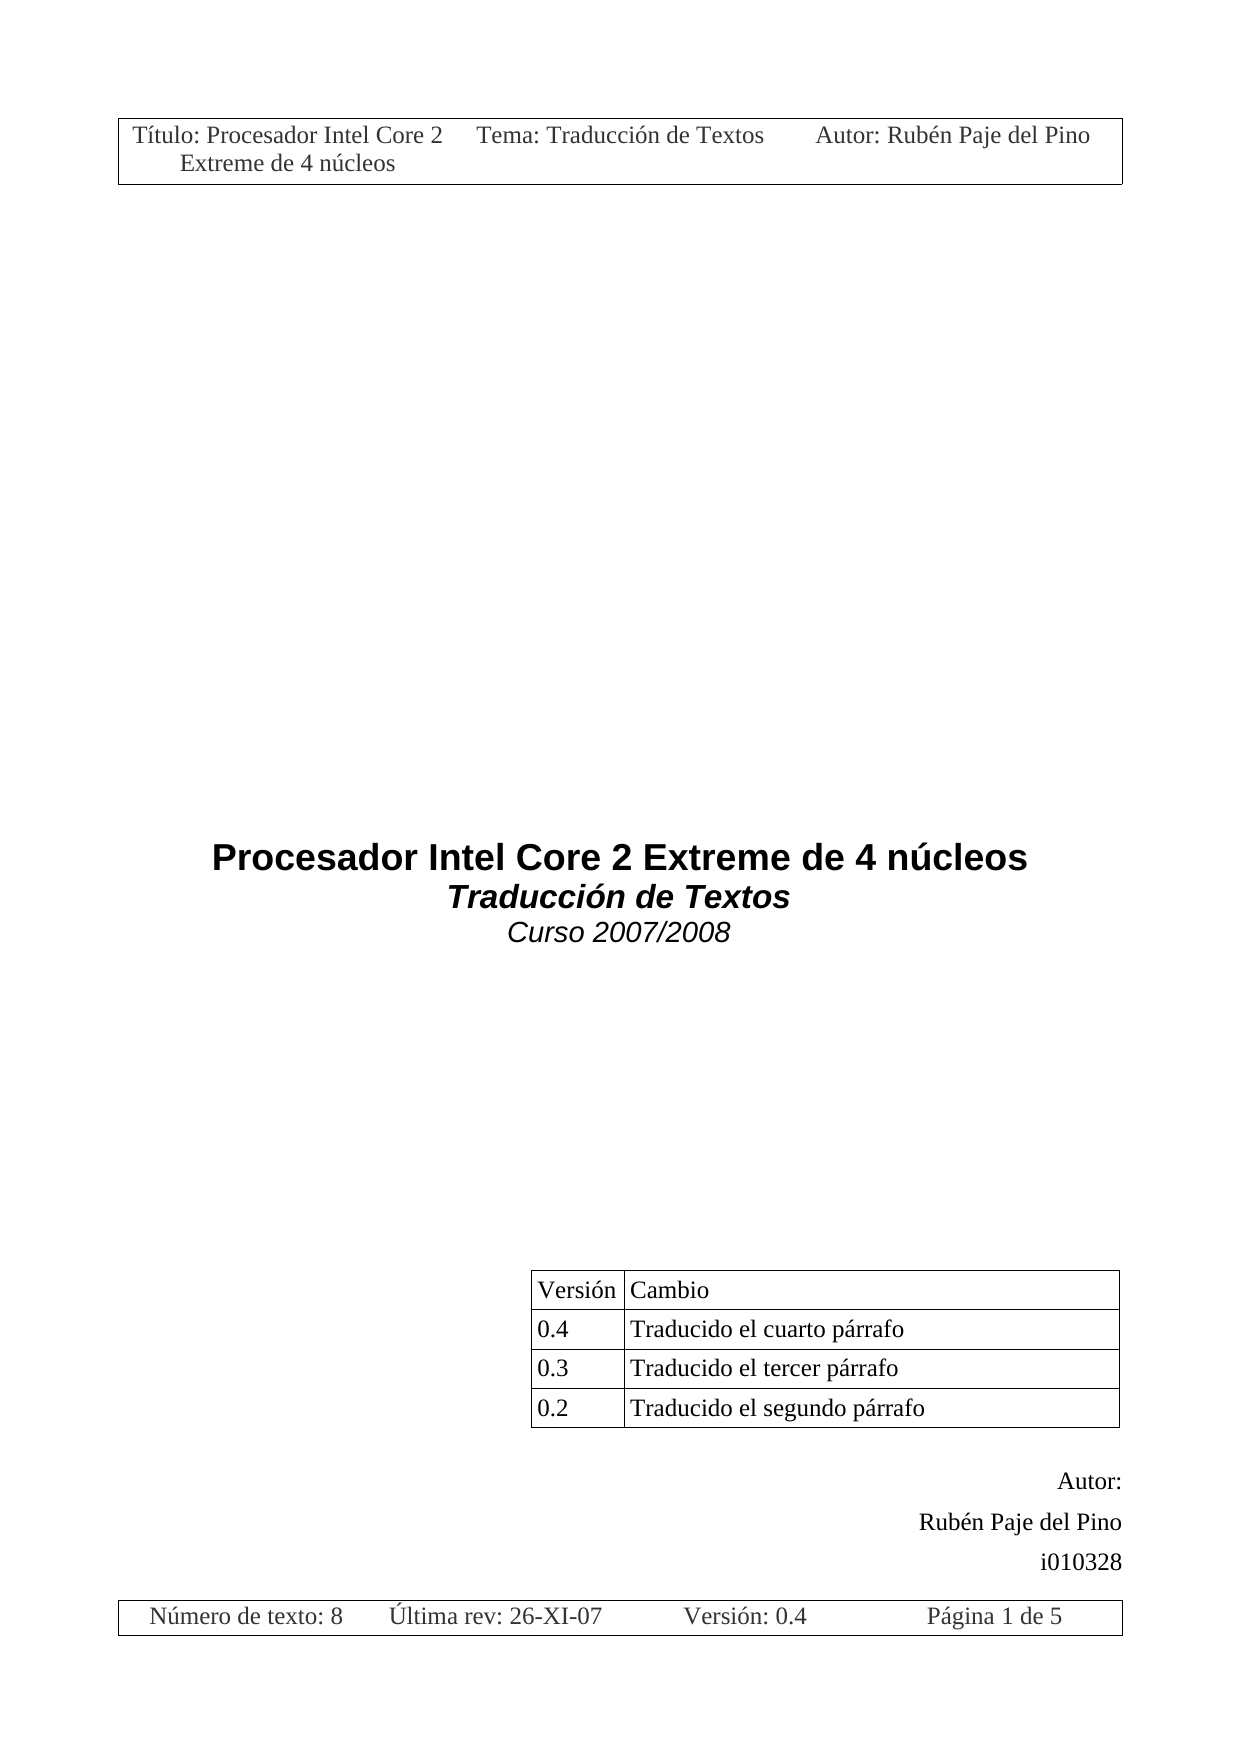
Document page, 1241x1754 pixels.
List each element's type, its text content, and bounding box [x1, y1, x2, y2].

table_header Cambio [625, 1271, 1119, 1309]
table_header Versión [532, 1271, 624, 1309]
text Curso 2007/2008 [118, 916, 1122, 948]
text Rubén Paje del Pino [118, 1508, 1122, 1535]
table_cell Traducido el cuarto párrafo [625, 1310, 1119, 1349]
table_cell 0.4 [532, 1310, 624, 1349]
text Autor: [118, 1467, 1122, 1495]
text i010328 [118, 1548, 1122, 1576]
text Traducción de Textos [118, 878, 1122, 916]
table_cell 0.3 [532, 1350, 624, 1388]
text Procesador Intel Core 2 Extreme de 4 núcleos [118, 837, 1122, 878]
table_cell Traducido el tercer párrafo [625, 1350, 1119, 1388]
table_cell 0.2 [532, 1389, 624, 1427]
table_cell Traducido el segundo párrafo [625, 1389, 1119, 1427]
